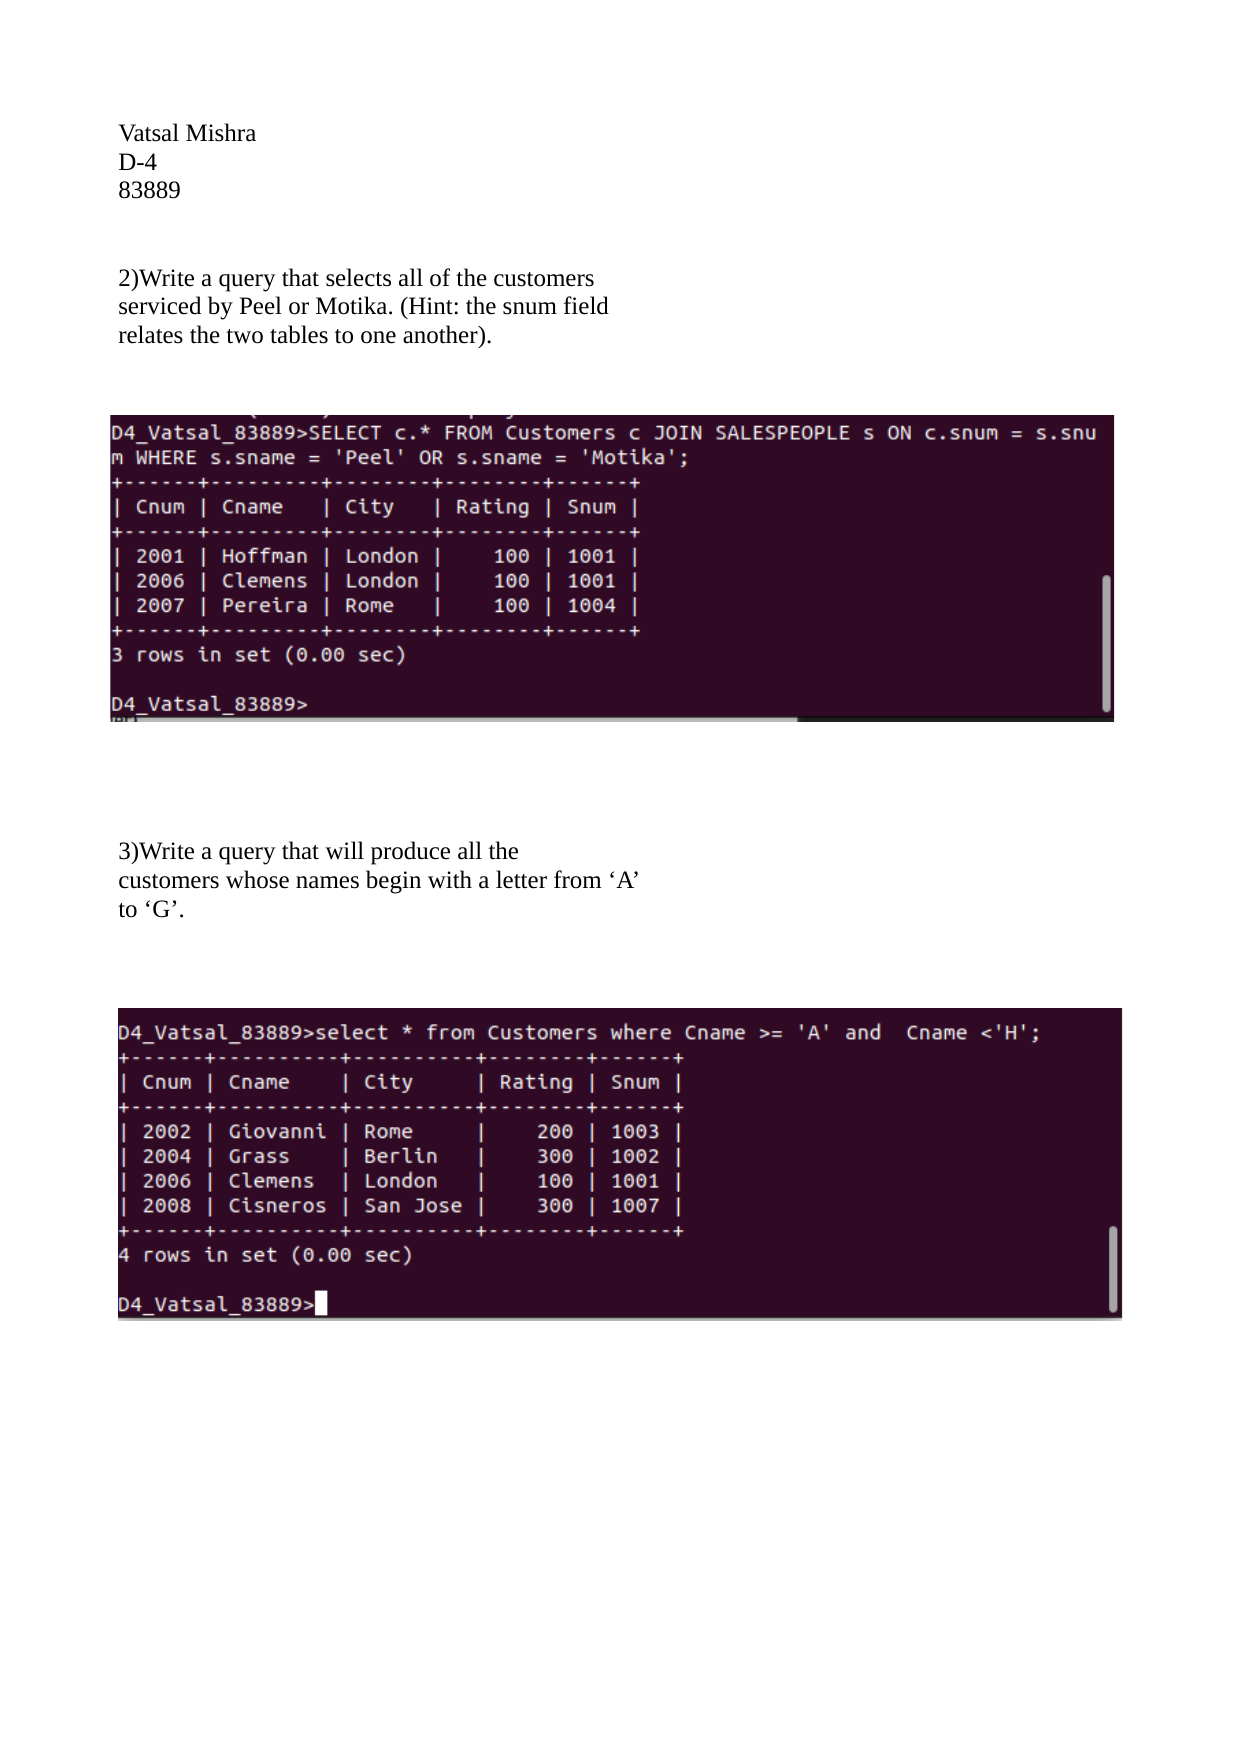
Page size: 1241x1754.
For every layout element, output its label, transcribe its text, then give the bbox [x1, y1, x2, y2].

text 3)Write a query that will produce all the [118, 836, 1122, 865]
picture [118, 1008, 1123, 1321]
text serviced by Peel or Motika. (Hint: the snum field [118, 291, 1122, 320]
text 2)Write a query that selects all of the customers [118, 263, 1122, 291]
text customers whose names begin with a letter from ‘A’ [118, 865, 1122, 894]
text to ‘G’. [118, 894, 1122, 923]
text relates the two tables to one another). [118, 320, 1122, 349]
picture [110, 415, 1115, 722]
